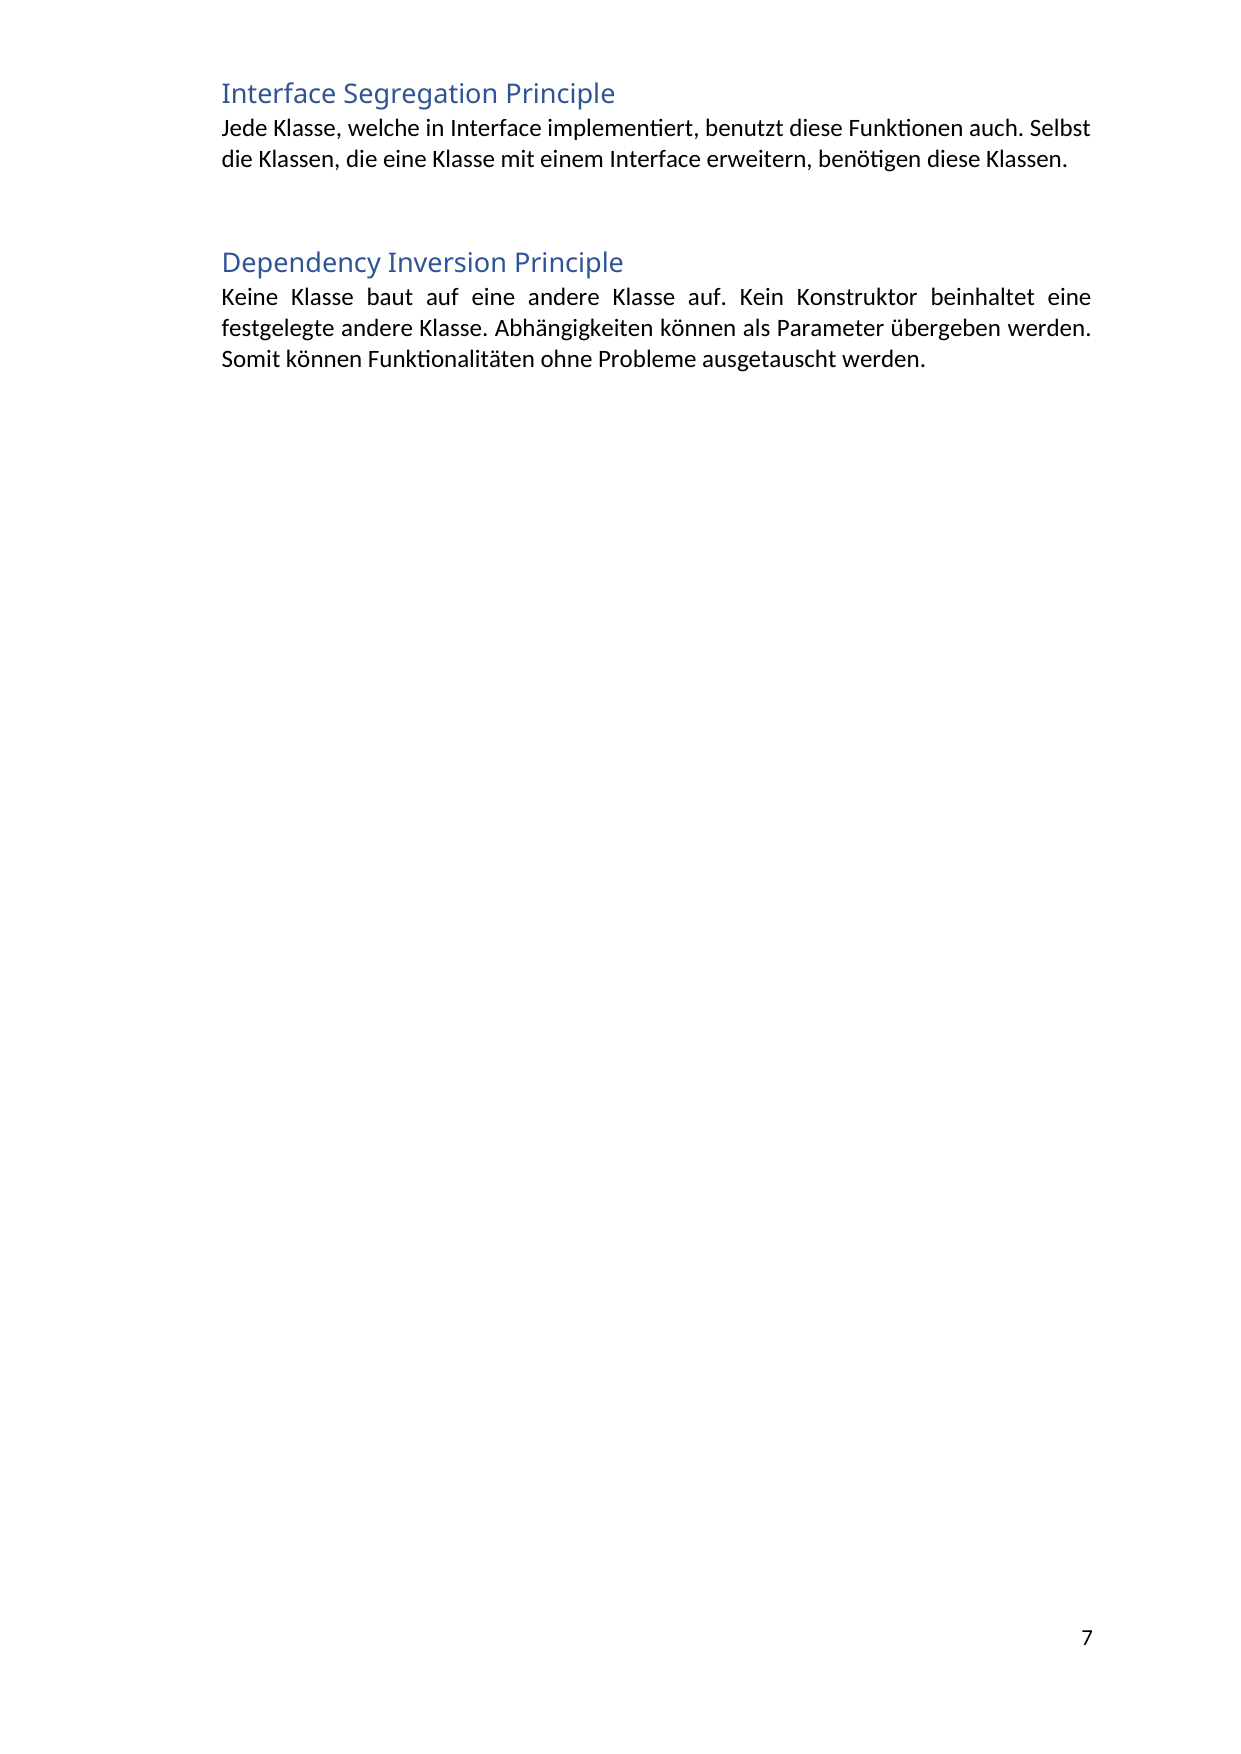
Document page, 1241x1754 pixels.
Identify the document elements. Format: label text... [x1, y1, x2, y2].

text Keine Klasse baut auf eine andere Klasse auf. Kein Konstruktor beinhaltet eine festgelegte andere Klasse. Abhängigkeiten können als Parameter übergeben werden. Somit können Funktionalitäten ohne Probleme ausgetauscht werden. [221, 281, 1093, 373]
subtitle Interface Segregation Principle [148, 75, 1093, 112]
text Jede Klasse, welche in Interface implementiert, benutzt diese Funktionen auch. Selbst die Klassen, die eine Klasse mit einem Interface erweitern, benötigen diese Klassen. [221, 113, 1093, 174]
subtitle Dependency Inversion Principle [148, 243, 1093, 280]
